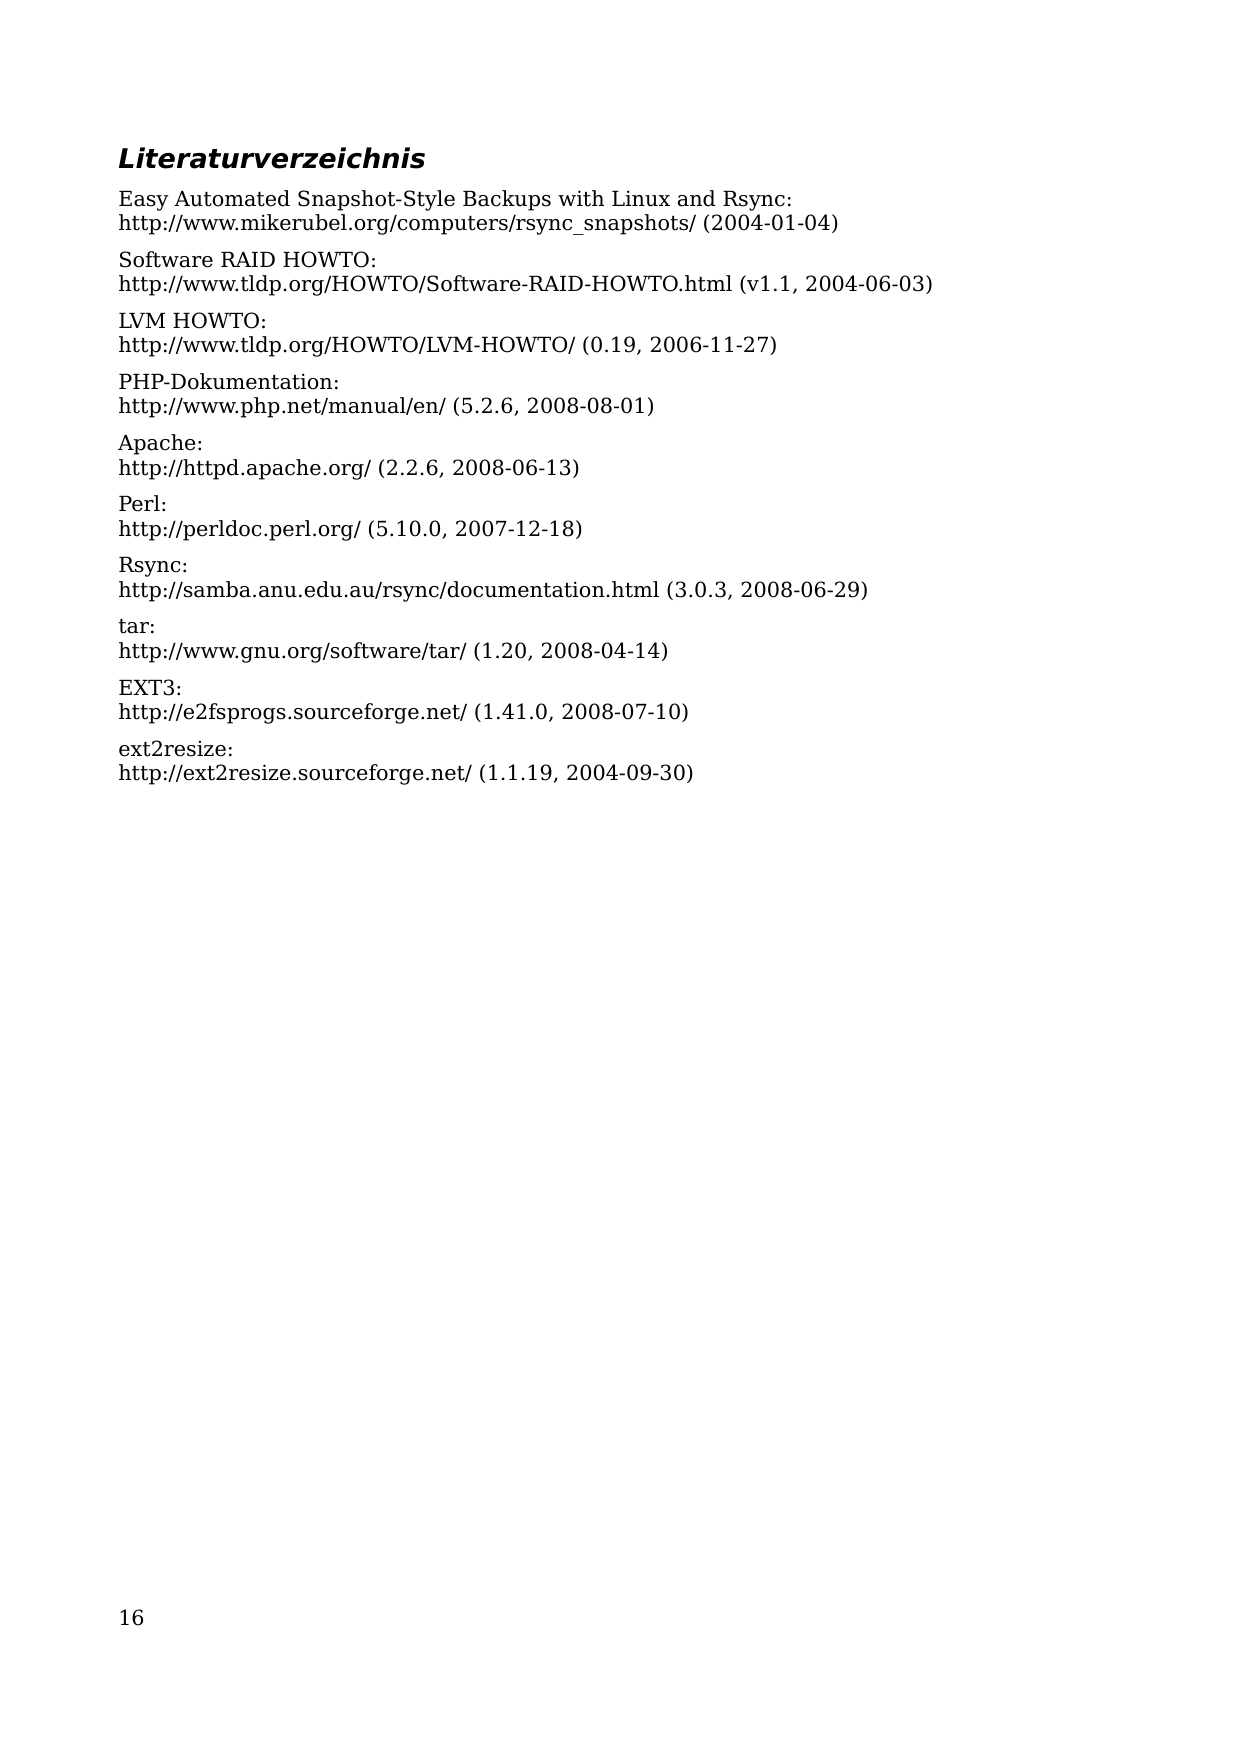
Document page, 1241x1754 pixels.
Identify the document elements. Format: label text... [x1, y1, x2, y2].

text Easy Automated Snapshot-Style Backups with Linux and Rsync: http://www.mikerubel.org/computers/rsync_snapshots/ (2004-01-04) [118, 187, 1122, 236]
text LVM HOWTO: http://www.tldp.org/HOWTO/LVM-HOWTO/ (0.19, 2006-11-27) [118, 309, 1122, 358]
text ext2resize: http://ext2resize.sourceforge.net/ (1.1.19, 2004-09-30) [118, 737, 1122, 785]
text Rsync: http://samba.anu.edu.au/rsync/documentation.html (3.0.3, 2008-06-29) [118, 553, 1122, 602]
text tar: http://www.gnu.org/software/tar/ (1.20, 2008-04-14) [118, 614, 1122, 663]
subtitle Literaturverzeichnis [118, 143, 1122, 175]
text Perl: http://perldoc.perl.org/ (5.10.0, 2007-12-18) [118, 492, 1122, 541]
text EXT3: http://e2fsprogs.sourceforge.net/ (1.41.0, 2008-07-10) [118, 676, 1122, 724]
text Apache: http://httpd.apache.org/ (2.2.6, 2008-06-13) [118, 431, 1122, 480]
text PHP-Dokumentation: http://www.php.net/manual/en/ (5.2.6, 2008-08-01) [118, 370, 1122, 419]
text Software RAID HOWTO: http://www.tldp.org/HOWTO/Software-RAID-HOWTO.html (v1.1, 2004-06-03) [118, 248, 1122, 297]
